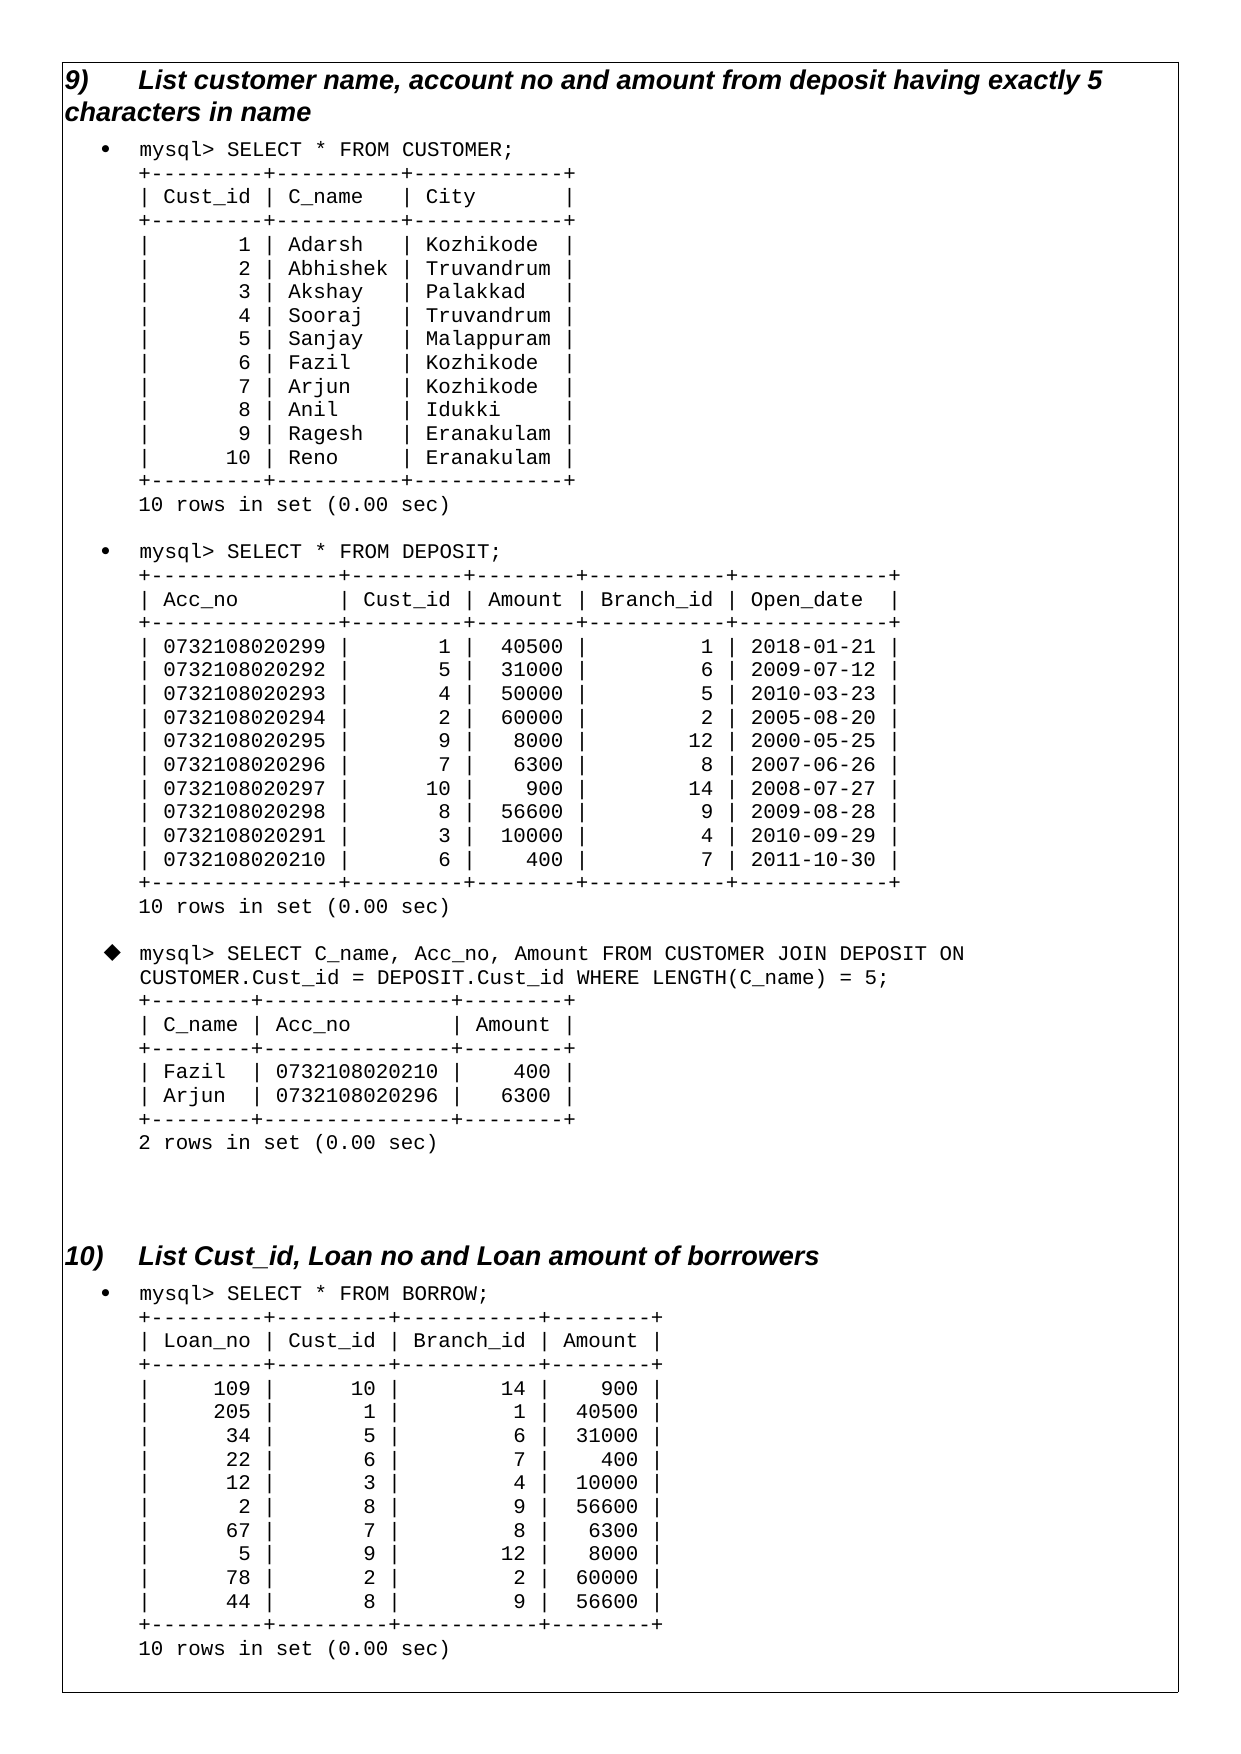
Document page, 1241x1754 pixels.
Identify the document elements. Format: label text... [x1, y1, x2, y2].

text | 67 | 7 | 8 | 6300 | [138, 1520, 1176, 1543]
text | Fazil | 0732108020210 | 400 | [138, 1061, 1176, 1085]
text | 12 | 3 | 4 | 10000 | [138, 1472, 1176, 1496]
text 10 rows in set (0.00 sec) [138, 494, 1176, 518]
text | 8 | Anil | Idukki | [138, 399, 1176, 423]
text | 0732108020295 | 9 | 8000 | 12 | 2000-05-25 | [138, 730, 1176, 754]
text +---------+---------+-----------+--------+ [138, 1354, 1176, 1378]
text | 9 | Ragesh | Eranakulam | [138, 423, 1176, 447]
text | 3 | Akshay | Palakkad | [138, 281, 1176, 305]
text | 10 | Reno | Eranakulam | [138, 447, 1176, 470]
text | 0732108020298 | 8 | 56600 | 9 | 2009-08-28 | [138, 801, 1176, 825]
text +---------------+---------+--------+-----------+------------+ [138, 565, 1176, 588]
text | 0732108020210 | 6 | 400 | 7 | 2011-10-30 | [138, 849, 1176, 872]
list mysql> SELECT * FROM BORROW; [102, 1283, 1176, 1307]
text | 0732108020299 | 1 | 40500 | 1 | 2018-01-21 | [138, 636, 1176, 659]
subtitle List customer name, account no and amount from deposit having exactly 5 characters in name [64, 64, 1176, 127]
text 10 rows in set (0.00 sec) [138, 1638, 1176, 1662]
text | Acc_no | Cust_id | Amount | Branch_id | Open_date | [138, 588, 1176, 612]
text | 0732108020294 | 2 | 60000 | 2 | 2005-08-20 | [138, 707, 1176, 730]
text | 205 | 1 | 1 | 40500 | [138, 1401, 1176, 1425]
text | Loan_no | Cust_id | Branch_id | Amount | [138, 1331, 1176, 1354]
text | 78 | 2 | 2 | 60000 | [138, 1567, 1176, 1591]
text +--------+---------------+--------+ [138, 1109, 1176, 1132]
text | 7 | Arjun | Kozhikode | [138, 376, 1176, 399]
text +---------------+---------+--------+-----------+------------+ [138, 872, 1176, 896]
text +---------+---------+-----------+--------+ [138, 1614, 1176, 1638]
text | C_name | Acc_no | Amount | [138, 1014, 1176, 1038]
list mysql> SELECT * FROM DEPOSIT; [102, 541, 1176, 565]
text +---------+----------+------------+ [138, 470, 1176, 494]
list mysql> SELECT * FROM CUSTOMER; [102, 139, 1176, 163]
text | 0732108020292 | 5 | 31000 | 6 | 2009-07-12 | [138, 659, 1176, 683]
text 10 rows in set (0.00 sec) [138, 896, 1176, 919]
text | 109 | 10 | 14 | 900 | [138, 1378, 1176, 1401]
text | 4 | Sooraj | Truvandrum | [138, 305, 1176, 328]
list mysql> SELECT C_name, Acc_no, Amount FROM CUSTOMER JOIN DEPOSIT ON CUSTOMER.Cust_id = DEPOSIT.Cust_id WHERE LENGTH(C_name) = 5; [102, 943, 1176, 991]
text | 6 | Fazil | Kozhikode | [138, 352, 1176, 376]
text +--------+---------------+--------+ [138, 991, 1176, 1014]
text | 5 | 9 | 12 | 8000 | [138, 1543, 1176, 1567]
text | 0732108020291 | 3 | 10000 | 4 | 2010-09-29 | [138, 825, 1176, 849]
text | 0732108020296 | 7 | 6300 | 8 | 2007-06-26 | [138, 754, 1176, 778]
text | 22 | 6 | 7 | 400 | [138, 1449, 1176, 1472]
text 2 rows in set (0.00 sec) [138, 1132, 1176, 1156]
text | 1 | Adarsh | Kozhikode | [138, 234, 1176, 257]
text | Arjun | 0732108020296 | 6300 | [138, 1085, 1176, 1109]
text +---------------+---------+--------+-----------+------------+ [138, 612, 1176, 636]
text | Cust_id | C_name | City | [138, 187, 1176, 210]
text | 2 | Abhishek | Truvandrum | [138, 257, 1176, 281]
text | 5 | Sanjay | Malappuram | [138, 328, 1176, 352]
text +--------+---------------+--------+ [138, 1038, 1176, 1061]
text | 0732108020297 | 10 | 900 | 14 | 2008-07-27 | [138, 778, 1176, 801]
text +---------+----------+------------+ [138, 163, 1176, 187]
text | 0732108020293 | 4 | 50000 | 5 | 2010-03-23 | [138, 683, 1176, 707]
text | 2 | 8 | 9 | 56600 | [138, 1496, 1176, 1520]
text | 34 | 5 | 6 | 31000 | [138, 1425, 1176, 1449]
text +---------+----------+------------+ [138, 210, 1176, 234]
subtitle List Cust_id, Loan no and Loan amount of borrowers [64, 1239, 1176, 1271]
text | 44 | 8 | 9 | 56600 | [138, 1591, 1176, 1614]
text +---------+---------+-----------+--------+ [138, 1307, 1176, 1331]
